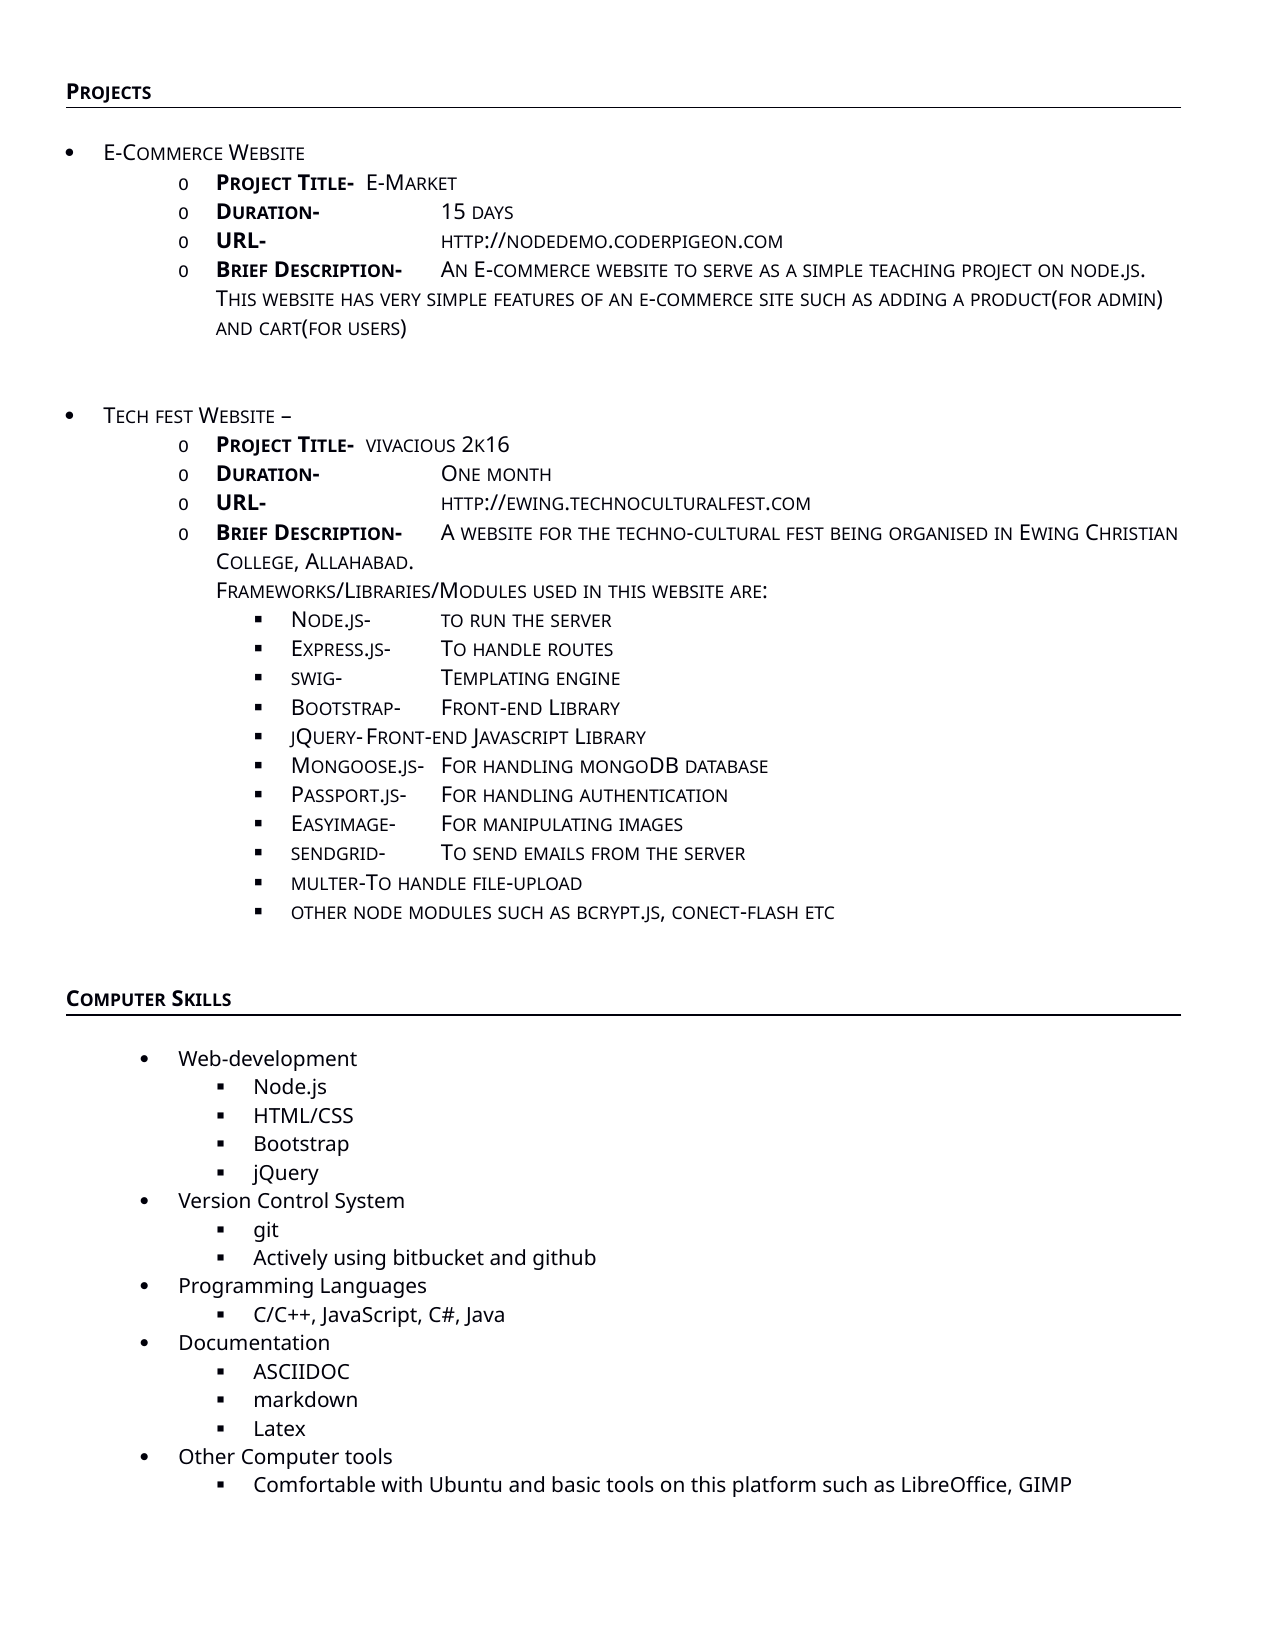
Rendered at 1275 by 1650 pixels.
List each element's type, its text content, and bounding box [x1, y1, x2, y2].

title jQuery- Front-end Javascript Library [253, 721, 1181, 750]
list Documentation [141, 1328, 1181, 1357]
title URL- http://ewing.technoculturalfest.com [178, 487, 1181, 517]
list Latex [216, 1414, 1181, 1442]
title Easyimage- For manipulating images [253, 808, 1181, 837]
title Passport.js- For handling authentication [253, 779, 1181, 808]
title Project Title- vivacious 2k16 [178, 429, 1181, 458]
list Bootstrap [216, 1129, 1181, 1158]
title Brief Description- An E-commerce website to serve as a simple teaching project on node.js. This website has very simple features of an e-commerce site such as adding a product(for admin) and cart(for users) [178, 254, 1181, 342]
title URL- http://nodedemo.coderpigeon.com [178, 225, 1181, 254]
list Actively using bitbucket and github [216, 1243, 1181, 1272]
title Bootstrap- Front-end Library [253, 692, 1181, 721]
title Node.js- to run the server [253, 604, 1181, 633]
title Mongoose.js- For handling mongoDB database [253, 750, 1181, 779]
title Project Title- E-Market [178, 167, 1181, 196]
list git [216, 1215, 1181, 1243]
title Duration- One month [178, 458, 1181, 487]
title Tech fest Website – [66, 400, 1181, 429]
list jQuery [216, 1158, 1181, 1186]
list Other Computer tools [141, 1442, 1181, 1471]
title sendgrid- To send emails from the server [253, 837, 1181, 867]
title other node modules such as bcrypt.js, conect-flash etc [253, 896, 1181, 925]
title Brief Description- A website for the techno-cultural fest being organised in Ewing Christian College, Allahabad. Frameworks/Libraries/Modules used in this website are: [178, 517, 1181, 604]
list Web-development [141, 1044, 1181, 1072]
list Node.js [216, 1072, 1181, 1101]
list Programming Languages [141, 1272, 1181, 1300]
title Express.js- To handle routes [253, 633, 1181, 662]
text Projects [66, 76, 1181, 107]
title Duration- 15 days [178, 196, 1181, 225]
list ASCIIDOC [216, 1357, 1181, 1385]
title swig- Templating engine [253, 662, 1181, 692]
list C/C++, JavaScript, C#, Java [216, 1300, 1181, 1328]
list Version Control System [141, 1186, 1181, 1215]
title E-Commerce Website [66, 137, 1181, 167]
title multer- To handle file-upload [253, 867, 1181, 896]
list Comfortable with Ubuntu and basic tools on this platform such as LibreOffice, GIMP [216, 1471, 1181, 1499]
text Computer Skills [66, 983, 1181, 1014]
list markdown [216, 1385, 1181, 1414]
list HTML/CSS [216, 1101, 1181, 1129]
